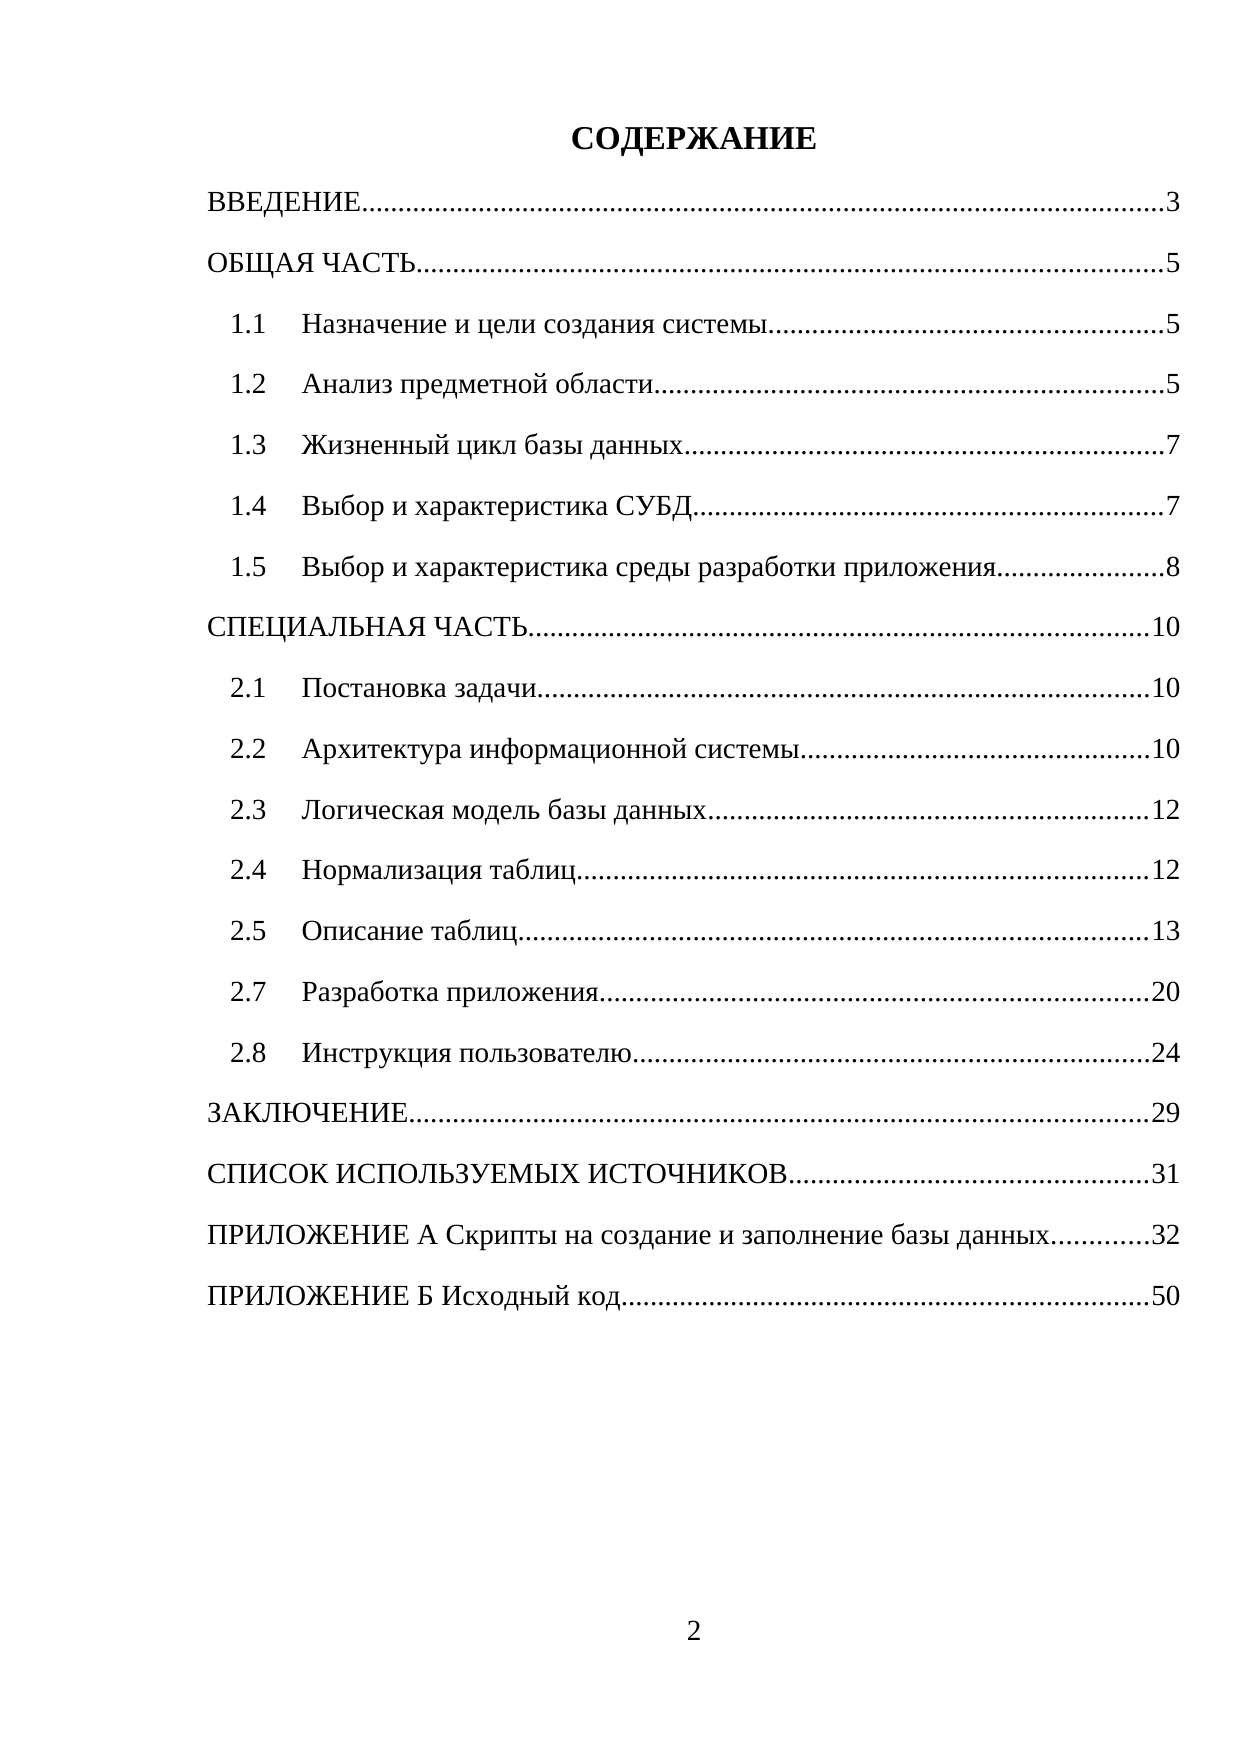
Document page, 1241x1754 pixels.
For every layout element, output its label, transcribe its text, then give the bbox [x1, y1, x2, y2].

text 2.2 Архитектура информационной системы 10 [141, 731, 1181, 764]
text 2.7 Разработка приложения 20 [141, 974, 1181, 1007]
text 1.1 Назначение и цели создания системы 5 [141, 306, 1181, 339]
text 2.8 Инструкция пользователю 24 [141, 1035, 1181, 1068]
text 1.4 Выбор и характеристика СУБД 7 [141, 488, 1181, 522]
text СПЕЦИАЛЬНАЯ ЧАСТЬ 10 [118, 609, 1181, 643]
text ПРИЛОЖЕНИЕ А Cкрипты на создание и заполнение базы данных 32 [118, 1217, 1181, 1250]
text 2.5 Описание таблиц 13 [141, 913, 1181, 947]
text 2.4 Нормализация таблиц 12 [141, 852, 1181, 886]
text 1.2 Анализ предметной области 5 [141, 367, 1181, 400]
text ПРИЛОЖЕНИЕ Б Исходный код 50 [118, 1278, 1181, 1311]
text 2.3 Логическая модель базы данных 12 [141, 792, 1181, 825]
text ВВЕДЕНИЕ 3 [118, 184, 1181, 218]
text ОБЩАЯ ЧАСТЬ 5 [118, 245, 1181, 279]
text 1.5 Выбор и характеристика среды разработки приложения 8 [141, 549, 1181, 582]
text ЗАКЛЮЧЕНИЕ 29 [118, 1095, 1181, 1129]
text 2.1 Постановка задачи 10 [141, 670, 1181, 704]
text 1.3 Жизненный цикл базы данных 7 [141, 427, 1181, 461]
text СПИСОК ИСПОЛЬЗУЕМЫХ ИСТОЧНИКОВ 31 [118, 1156, 1181, 1190]
subtitle СОДЕРЖАНИЕ [118, 118, 1181, 156]
